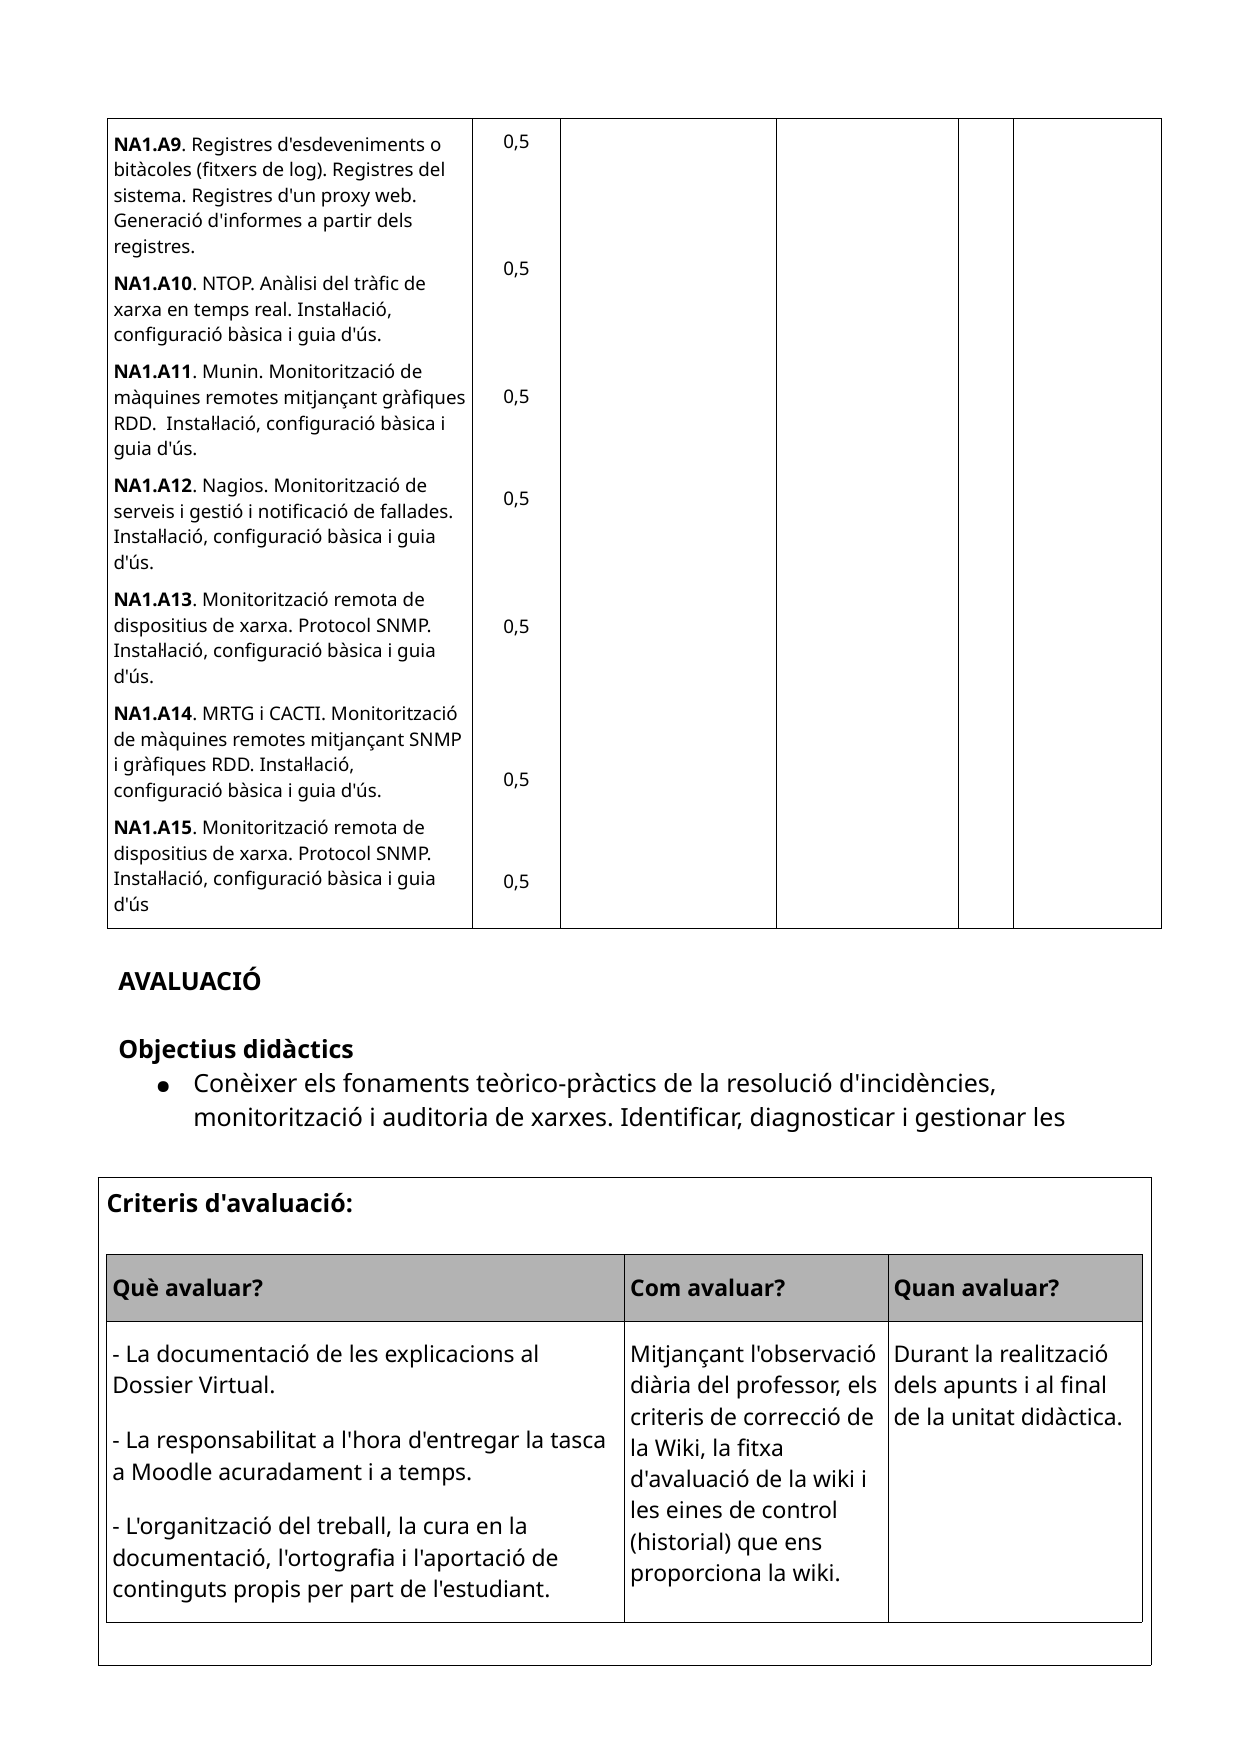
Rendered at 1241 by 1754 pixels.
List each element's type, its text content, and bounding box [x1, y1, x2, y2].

list Criteris d'avaluació: [106, 1186, 1142, 1220]
list Conèixer els fonaments teòrico-pràctics de la resolució d'incidències, monitorització i auditoria de xarxes. Identificar, diagnosticar i gestionar les [156, 1066, 1122, 1134]
list [99, 1178, 1151, 1665]
table_cell Mitjançant l'observació diària del professor, els criteris de correcció de la Wiki, la fitxa d'avaluació de la wiki i les eines de control (historial) que ens proporciona la wiki. [625, 1322, 888, 1622]
table_cell [1014, 119, 1161, 928]
table_cell 0,5 0,5 0,5 0,5 0,5 0,5 0,5 [473, 119, 560, 928]
table_cell - La documentació de les explicacions al Dossier Virtual. - La responsabilitat a l'hora d'entregar la tasca a Moodle acuradament i a temps. - L'organització del treball, la cura en la documentació, l'ortografia i l'aportació de continguts propis per part de l'estudiant. [107, 1322, 624, 1622]
table_header Quan avaluar? [889, 1255, 1142, 1321]
table_header Què avaluar? [107, 1255, 624, 1321]
text Objectius didàctics [118, 1032, 1122, 1066]
table_cell [561, 119, 776, 928]
table_cell NA1.A9. Registres d'esdeveniments o bitàcoles (fitxers de log). Registres del sistema. Registres d'un proxy web. Generació d'informes a partir dels registres. NA1.A10. NTOP. Anàlisi del tràfic de xarxa en temps real. Instal·lació, configuració bàsica i guia d'ús. NA1.A11. Munin. Monitorització de màquines remotes mitjançant gràfiques RDD. Instal·lació, configuració bàsica i guia d'ús. NA1.A12. Nagios. Monitorització de serveis i gestió i notificació de fallades. Instal·lació, configuració bàsica i guia d'ús. NA1.A13. Monitorització remota de dispositius de xarxa. Protocol SNMP. Instal·lació, configuració bàsica i guia d'ús. NA1.A14. MRTG i CACTI. Monitorització de màquines remotes mitjançant SNMP i gràfiques RDD. Instal·lació, configuració bàsica i guia d'ús. NA1.A15. Monitorització remota de dispositius de xarxa. Protocol SNMP. Instal·lació, configuració bàsica i guia d'ús [108, 119, 472, 928]
table_cell [959, 119, 1013, 928]
table_cell Durant la realització dels apunts i al final de la unitat didàctica. [889, 1322, 1142, 1622]
table_header Com avaluar? [625, 1255, 888, 1321]
table_cell [777, 119, 958, 928]
text AVALUACIÓ [118, 963, 1122, 997]
